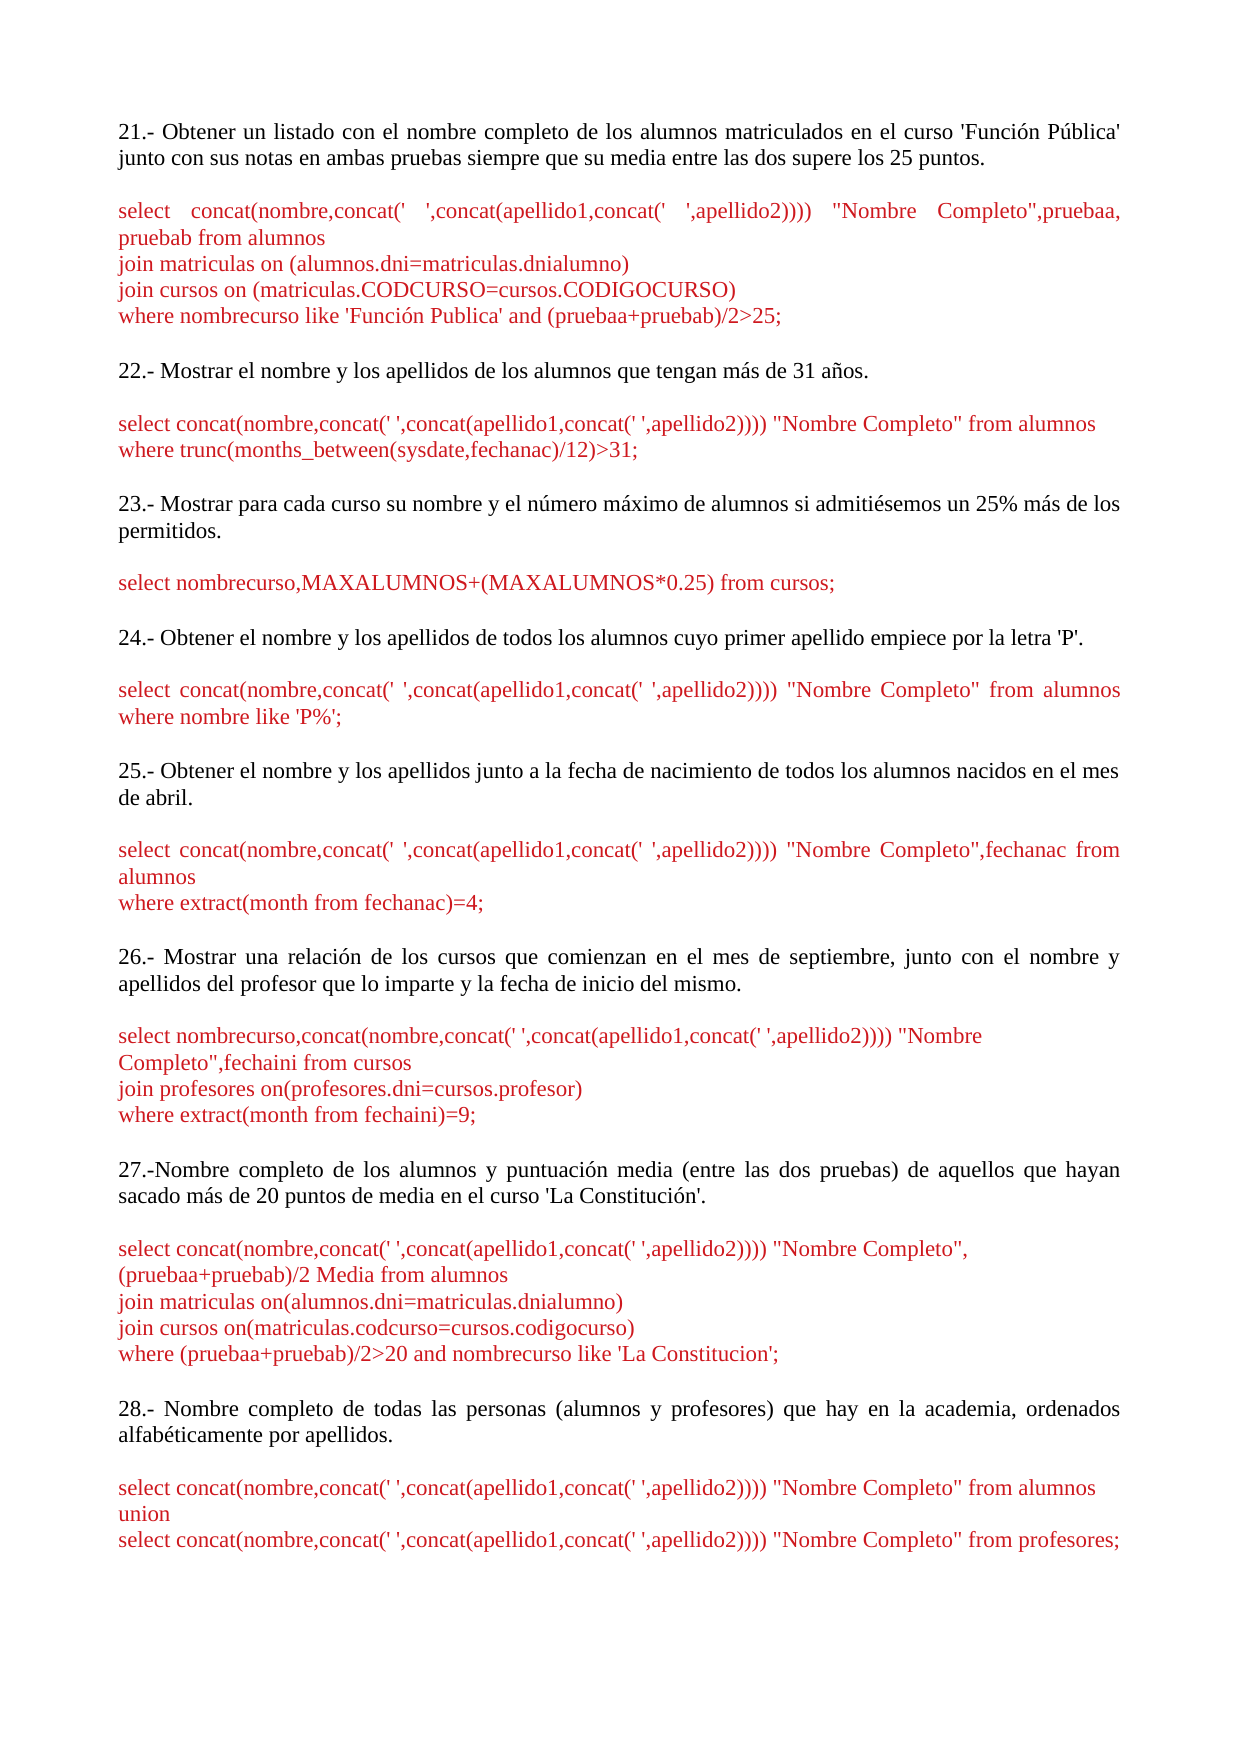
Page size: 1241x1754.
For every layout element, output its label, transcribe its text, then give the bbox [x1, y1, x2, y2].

text 24.- Obtener el nombre y los apellidos de todos los alumnos cuyo primer apellido empiece por la letra 'P'. [118, 624, 1122, 650]
text 26.- Mostrar una relación de los cursos que comienzan en el mes de septiembre, junto con el nombre y apellidos del profesor que lo imparte y la fecha de inicio del mismo. [118, 943, 1122, 996]
text join cursos on(matriculas.codcurso=cursos.codigocurso) [118, 1314, 1122, 1340]
text select nombrecurso,MAXALUMNOS+(MAXALUMNOS*0.25) from cursos; [118, 569, 1122, 596]
text where extract(month from fechaini)=9; [118, 1102, 1122, 1128]
text select concat(nombre,concat(' ',concat(apellido1,concat(' ',apellido2)))) "Nombre Completo",fechanac from alumnos [118, 836, 1122, 889]
text 28.- Nombre completo de todas las personas (alumnos y profesores) que hay en la academia, ordenados alfabéticamente por apellidos. [118, 1395, 1122, 1447]
text select concat(nombre,concat(' ',concat(apellido1,concat(' ',apellido2)))) "Nombre Completo",(pruebaa+pruebab)/2 Media from alumnos [118, 1235, 1122, 1288]
text select concat(nombre,concat(' ',concat(apellido1,concat(' ',apellido2)))) "Nombre Completo" from profesores; [118, 1527, 1122, 1553]
text join profesores on(profesores.dni=cursos.profesor) [118, 1075, 1122, 1102]
text select concat(nombre,concat(' ',concat(apellido1,concat(' ',apellido2)))) "Nombre Completo" from alumnos [118, 1474, 1122, 1500]
text select nombrecurso,concat(nombre,concat(' ',concat(apellido1,concat(' ',apellido2)))) "Nombre Completo",fechaini from cursos [118, 1022, 1122, 1075]
text join matriculas on (alumnos.dni=matriculas.dnialumno) [118, 250, 1122, 276]
text 25.- Obtener el nombre y los apellidos junto a la fecha de nacimiento de todos los alumnos nacidos en el mes de abril. [118, 757, 1122, 810]
text join matriculas on(alumnos.dni=matriculas.dnialumno) [118, 1288, 1122, 1314]
text 21.- Obtener un listado con el nombre completo de los alumnos matriculados en el curso 'Función Pública' junto con sus notas en ambas pruebas siempre que su media entre las dos supere los 25 puntos. [118, 118, 1122, 171]
text select concat(nombre,concat(' ',concat(apellido1,concat(' ',apellido2)))) "Nombre Completo" from alumnos [118, 410, 1122, 436]
text select concat(nombre,concat(' ',concat(apellido1,concat(' ',apellido2)))) "Nombre Completo" from alumnos where nombre like 'P%'; [118, 677, 1122, 729]
text where extract(month from fechanac)=4; [118, 889, 1122, 915]
text select concat(nombre,concat(' ',concat(apellido1,concat(' ',apellido2)))) "Nombre Completo",pruebaa, pruebab from alumnos [118, 197, 1122, 250]
text 27.-Nombre completo de los alumnos y puntuación media (entre las dos pruebas) de aquellos que hayan sacado más de 20 puntos de media en el curso 'La Constitución'. [118, 1156, 1122, 1209]
text where (pruebaa+pruebab)/2>20 and nombrecurso like 'La Constitucion'; [118, 1340, 1122, 1367]
text union [118, 1500, 1122, 1527]
text where trunc(months_between(sysdate,fechanac)/12)>31; [118, 436, 1122, 462]
text 22.- Mostrar el nombre y los apellidos de los alumnos que tengan más de 31 años. [118, 357, 1122, 383]
text join cursos on (matriculas.CODCURSO=cursos.CODIGOCURSO) [118, 276, 1122, 303]
text 23.- Mostrar para cada curso su nombre y el número máximo de alumnos si admitiésemos un 25% más de los permitidos. [118, 490, 1122, 543]
text where nombrecurso like 'Función Publica' and (pruebaa+pruebab)/2>25; [118, 303, 1122, 329]
